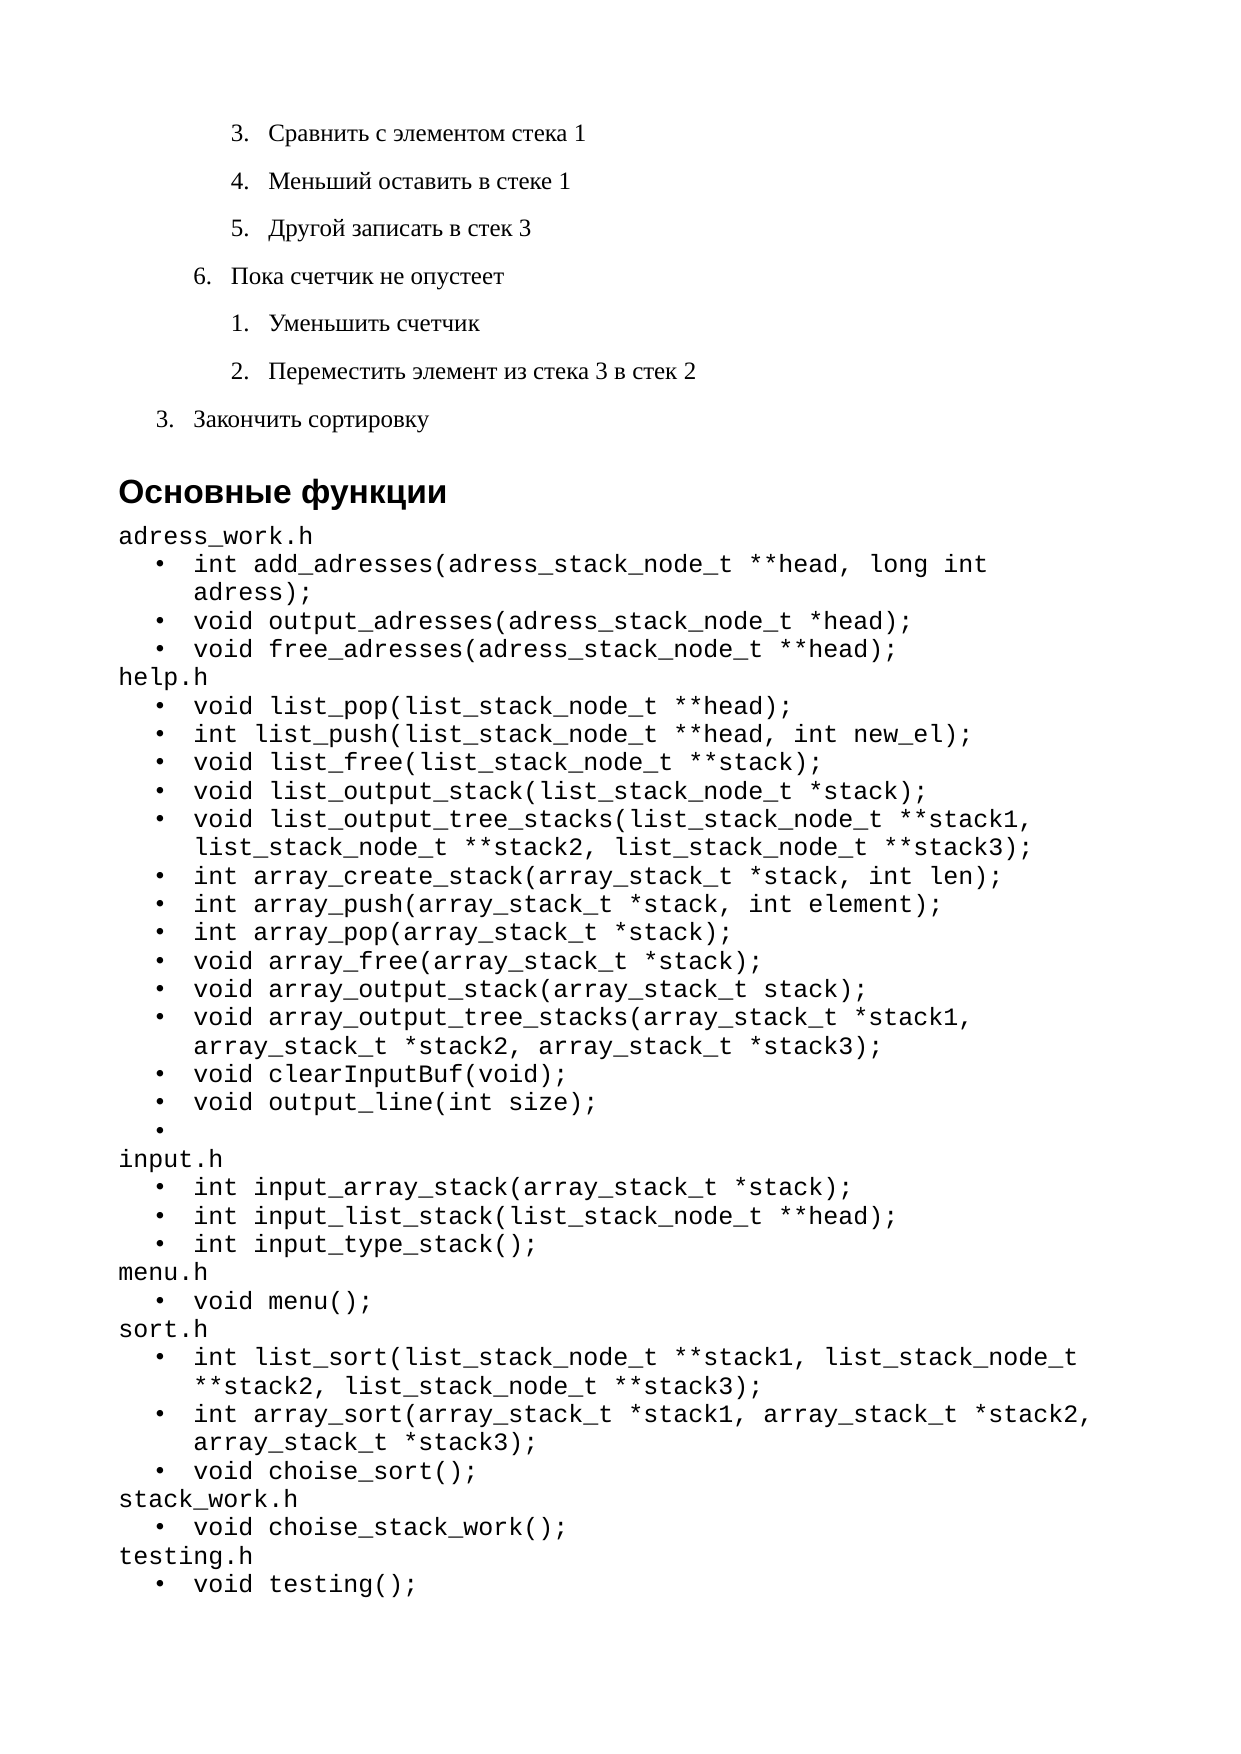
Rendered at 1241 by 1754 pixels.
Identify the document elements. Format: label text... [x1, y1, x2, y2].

text stack_work.h [118, 1487, 1122, 1515]
text menu.h [118, 1260, 1122, 1288]
list int add_adresses(adress_stack_node_t **head, long int adress); [156, 552, 1122, 608]
list Переместить элемент из стека 3 в стек 2 [231, 356, 1122, 385]
text adress_work.h [118, 523, 1122, 552]
list void list_pop(list_stack_node_t **head); [156, 693, 1122, 722]
list void clearInputBuf(void); [156, 1062, 1122, 1090]
list Меньший оставить в стеке 1 [231, 166, 1122, 194]
list int input_list_stack(list_stack_node_t **head); [156, 1203, 1122, 1232]
list int input_type_stack(); [156, 1232, 1122, 1260]
list void output_adresses(adress_stack_node_t *head); [156, 608, 1122, 637]
list void array_output_stack(array_stack_t stack); [156, 977, 1122, 1005]
list int array_sort(array_stack_t *stack1, array_stack_t *stack2, array_stack_t *stack3); [156, 1402, 1122, 1458]
list void choise_sort(); [156, 1458, 1122, 1487]
list void array_output_tree_stacks(array_stack_t *stack1, array_stack_t *stack2, array_stack_t *stack3); [156, 1005, 1122, 1062]
list void list_free(list_stack_node_t **stack); [156, 750, 1122, 778]
list Пока счетчик не опустеет [193, 261, 1122, 290]
list int list_push(list_stack_node_t **head, int new_el); [156, 722, 1122, 750]
list void menu(); [156, 1288, 1122, 1317]
list void list_output_tree_stacks(list_stack_node_t **stack1, list_stack_node_t **stack2, list_stack_node_t **stack3); [156, 807, 1122, 863]
list Сравнить с элементом стека 1 [231, 118, 1122, 147]
list int input_array_stack(array_stack_t *stack); [156, 1175, 1122, 1203]
text input.h [118, 1147, 1122, 1175]
list Другой записать в стек 3 [231, 213, 1122, 242]
subtitle Основные функции [118, 472, 1122, 511]
text help.h [118, 665, 1122, 693]
text sort.h [118, 1317, 1122, 1345]
list int array_push(array_stack_t *stack, int element); [156, 892, 1122, 920]
list Закончить сортировку [156, 404, 1122, 432]
list void free_adresses(adress_stack_node_t **head); [156, 637, 1122, 665]
list Уменьшить счетчик [231, 308, 1122, 337]
list void testing(); [156, 1572, 1122, 1600]
list int list_sort(list_stack_node_t **stack1, list_stack_node_t **stack2, list_stack_node_t **stack3); [156, 1345, 1122, 1402]
list void list_output_stack(list_stack_node_t *stack); [156, 778, 1122, 807]
text testing.h [118, 1543, 1122, 1572]
list int array_pop(array_stack_t *stack); [156, 920, 1122, 948]
list void output_line(int size); [156, 1090, 1122, 1118]
list int array_create_stack(array_stack_t *stack, int len); [156, 863, 1122, 892]
list void array_free(array_stack_t *stack); [156, 948, 1122, 977]
list void choise_stack_work(); [156, 1515, 1122, 1543]
